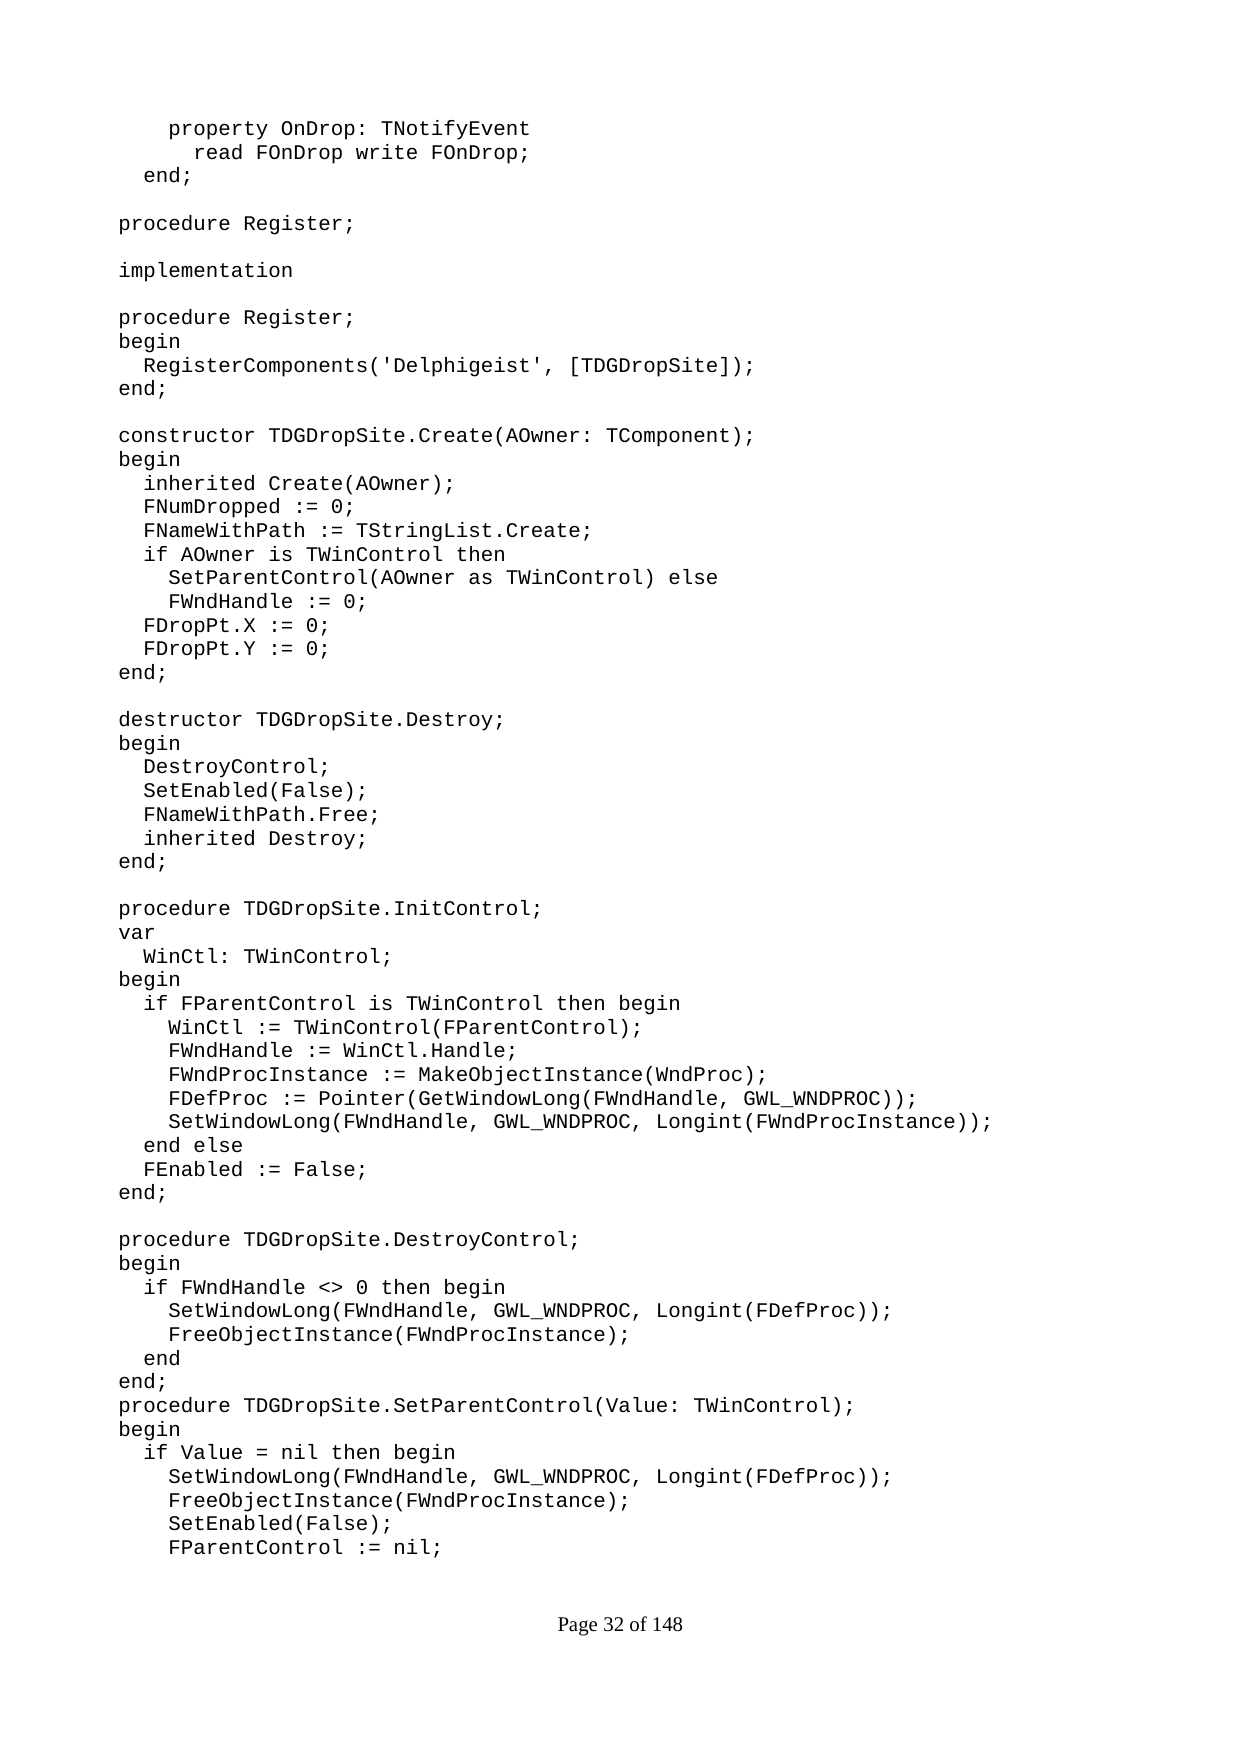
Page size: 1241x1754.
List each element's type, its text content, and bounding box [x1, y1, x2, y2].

text FEnabled := False; [118, 1158, 1122, 1182]
text SetEnabled(False); [118, 780, 1122, 804]
text SetEnabled(False); [118, 1513, 1122, 1537]
text begin [118, 1253, 1122, 1277]
text if FWndHandle <> 0 then begin [118, 1277, 1122, 1300]
text SetWindowLong(FWndHandle, GWL_WNDPROC, Longint(FDefProc)); [118, 1300, 1122, 1324]
text end; [118, 1371, 1122, 1395]
text FNumDropped := 0; [118, 496, 1122, 520]
text property OnDrop: TNotifyEvent [118, 118, 1122, 142]
text inherited Create(AOwner); [118, 473, 1122, 496]
text DestroyControl; [118, 757, 1122, 780]
text if FParentControl is TWinControl then begin [118, 993, 1122, 1017]
text FDefProc := Pointer(GetWindowLong(FWndHandle, GWL_WNDPROC)); [118, 1088, 1122, 1111]
text FreeObjectInstance(FWndProcInstance); [118, 1489, 1122, 1513]
text inherited Destroy; [118, 827, 1122, 851]
text var [118, 922, 1122, 946]
text end; [118, 378, 1122, 402]
text if Value = nil then begin [118, 1442, 1122, 1466]
text RegisterComponents('Delphigeist', [TDGDropSite]); [118, 354, 1122, 378]
text begin [118, 969, 1122, 993]
text begin [118, 331, 1122, 354]
text begin [118, 733, 1122, 757]
text FWndProcInstance := MakeObjectInstance(WndProc); [118, 1064, 1122, 1088]
text SetWindowLong(FWndHandle, GWL_WNDPROC, Longint(FDefProc)); [118, 1466, 1122, 1489]
text FWndHandle := 0; [118, 591, 1122, 615]
text FNameWithPath := TStringList.Create; [118, 520, 1122, 544]
text procedure Register; [118, 213, 1122, 236]
text procedure TDGDropSite.InitControl; [118, 898, 1122, 922]
text read FOnDrop write FOnDrop; [118, 142, 1122, 165]
text procedure TDGDropSite.DestroyControl; [118, 1229, 1122, 1253]
text procedure Register; [118, 307, 1122, 331]
text FDropPt.X := 0; [118, 615, 1122, 638]
text FreeObjectInstance(FWndProcInstance); [118, 1324, 1122, 1348]
text procedure TDGDropSite.SetParentControl(Value: TWinControl); [118, 1395, 1122, 1419]
text end; [118, 165, 1122, 189]
text end [118, 1348, 1122, 1371]
text SetWindowLong(FWndHandle, GWL_WNDPROC, Longint(FWndProcInstance)); [118, 1111, 1122, 1135]
text SetParentControl(AOwner as TWinControl) else [118, 567, 1122, 591]
text begin [118, 1419, 1122, 1442]
text implementation [118, 260, 1122, 284]
text destructor TDGDropSite.Destroy; [118, 709, 1122, 733]
text end else [118, 1135, 1122, 1158]
text FParentControl := nil; [118, 1537, 1122, 1561]
text FDropPt.Y := 0; [118, 638, 1122, 662]
text WinCtl := TWinControl(FParentControl); [118, 1017, 1122, 1040]
text FNameWithPath.Free; [118, 804, 1122, 827]
text FWndHandle := WinCtl.Handle; [118, 1040, 1122, 1064]
text WinCtl: TWinControl; [118, 946, 1122, 969]
text end; [118, 851, 1122, 875]
text constructor TDGDropSite.Create(AOwner: TComponent); [118, 426, 1122, 449]
text begin [118, 449, 1122, 473]
text end; [118, 1182, 1122, 1206]
text if AOwner is TWinControl then [118, 544, 1122, 567]
text end; [118, 662, 1122, 686]
